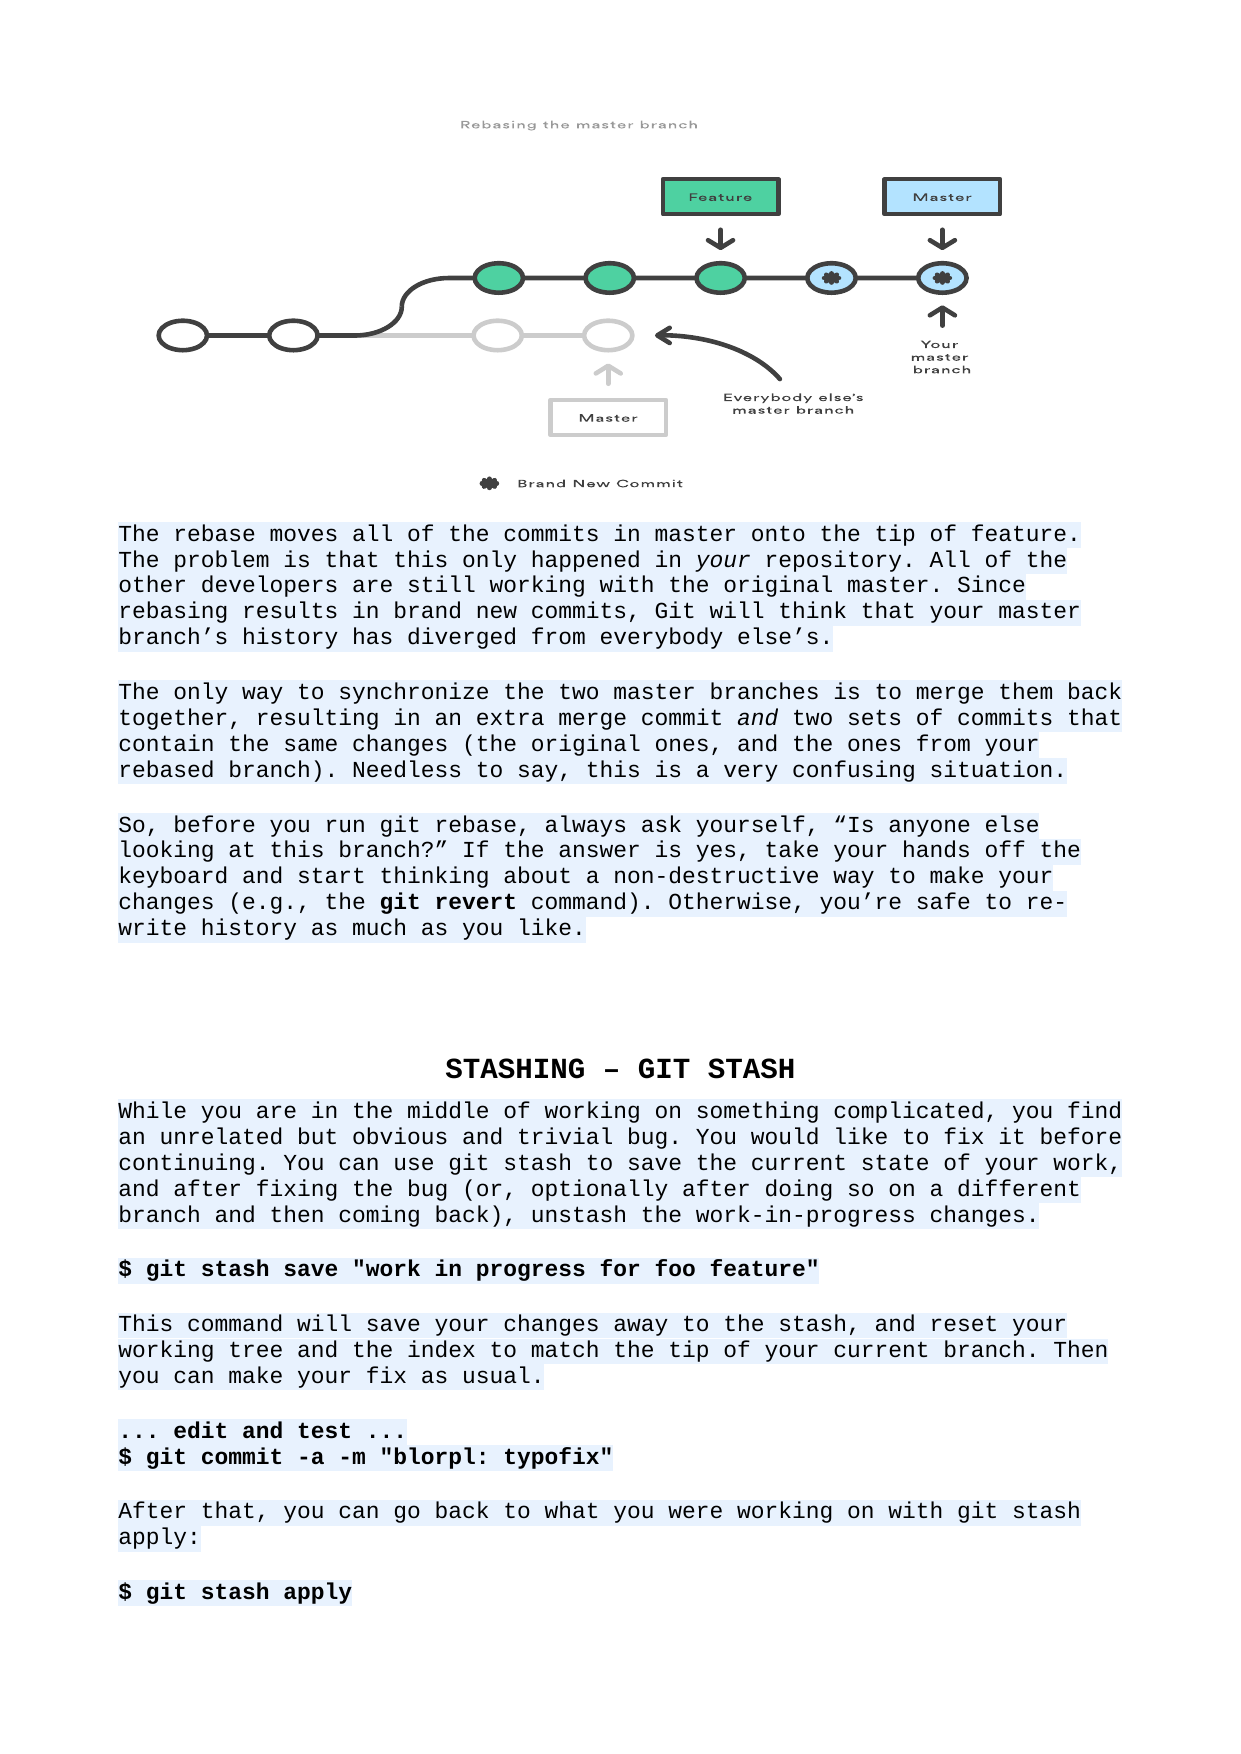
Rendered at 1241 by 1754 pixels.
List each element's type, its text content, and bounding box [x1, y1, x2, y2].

text $ git stash save "work in progress for foo feature" [118, 1258, 1122, 1284]
subtitle STASHING – GIT STASH [118, 1054, 1122, 1087]
text $ git stash apply [118, 1580, 1122, 1606]
text So, before you run git rebase, always ask yourself, “Is anyone else looking at this branch?” If the answer is yes, take your hands off the keyboard and start thinking about a non-destructive way to make your changes (e.g., the git revert command). Otherwise, you’re safe to re-write history as much as you like. [118, 813, 1122, 943]
text After that, you can go back to what you were working on with git stash apply: [118, 1500, 1122, 1552]
text The rebase moves all of the commits in master onto the tip of feature. The problem is that this only happened in your repository. All of the other developers are still working with the original master. Since rebasing results in brand new commits, Git will think that your master branch’s history has diverged from everybody else’s. [118, 522, 1122, 652]
text While you are in the middle of working on something complicated, you find an unrelated but obvious and trivial bug. You would like to fix it before continuing. You can use git stash to save the current state of your work, and after fixing the bug (or, optionally after doing so on a different branch and then coming back), unstash the work-in-progress changes. [118, 1099, 1122, 1229]
text This command will save your changes away to the stash, and reset your working tree and the index to match the tip of your current branch. Then you can make your fix as usual. [118, 1312, 1122, 1390]
text ... edit and test ... [118, 1419, 1122, 1445]
text $ git commit -a -m "blorpl: typofix" [118, 1445, 1122, 1471]
text The only way to synchronize the two master branches is to merge them back together, resulting in an extra merge commit and two sets of commits that contain the same changes (the original ones, and the ones from your rebased branch). Needless to say, this is a very confusing situation. [118, 680, 1122, 784]
